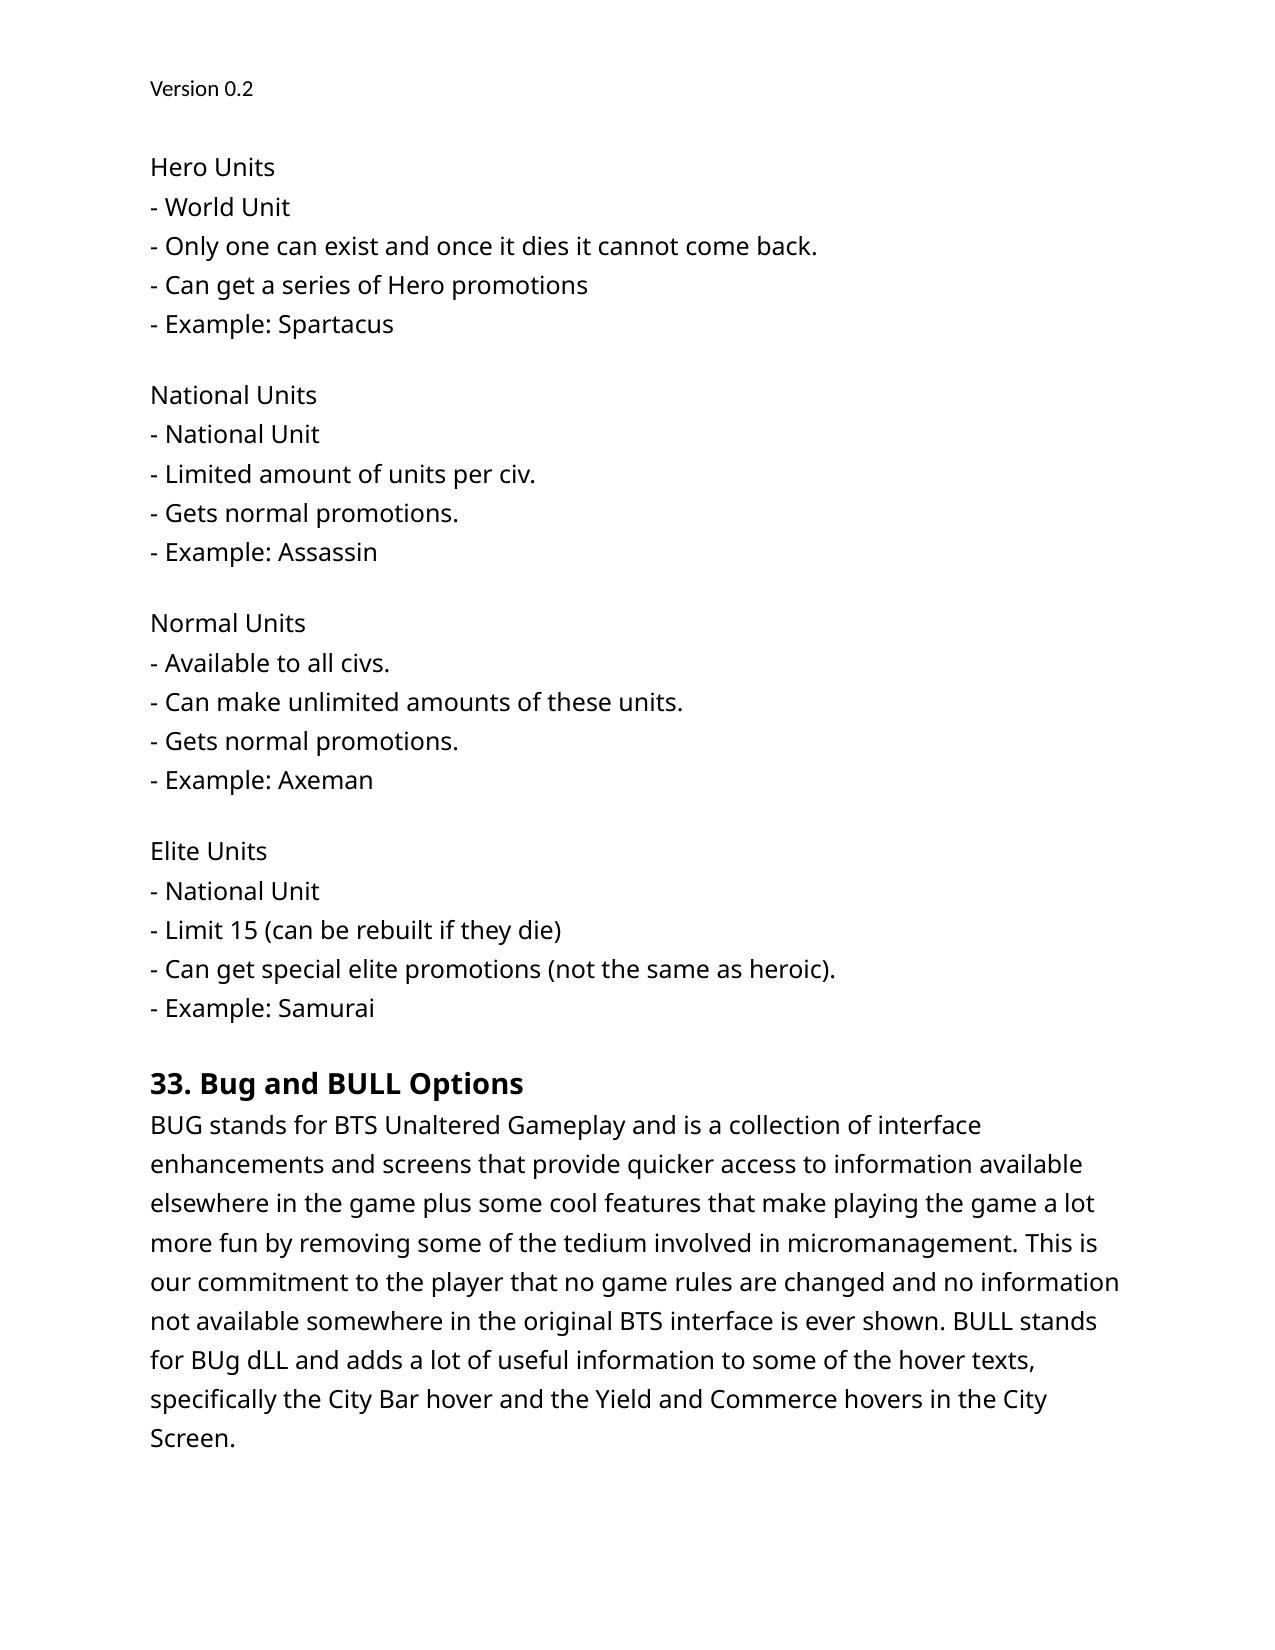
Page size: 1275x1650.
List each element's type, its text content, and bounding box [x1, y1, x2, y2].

text Hero Units - World Unit - Only one can exist and once it dies it cannot come back. - Can get a series of Hero promotions - Example: Spartacus National Units - National Unit - Limited amount of units per civ. - Gets normal promotions. - Example: Assassin Normal Units - Available to all civs. - Can make unlimited amounts of these units. - Gets normal promotions. - Example: Axeman Elite Units - National Unit - Limit 15 (can be rebuilt if they die) - Can get special elite promotions (not the same as heroic). - Example: Samurai 33. Bug and BULL Options BUG stands for BTS Unaltered Gameplay and is a collection of interface enhancements and screens that provide quicker access to information available elsewhere in the game plus some cool features that make playing the game a lot more fun by removing some of the tedium involved in micromanagement. This is our commitment to the player that no game rules are changed and no information not available somewhere in the original BTS interface is ever shown. BULL stands for BUg dLL and adds a lot of useful information to some of the hover texts, specifically the City Bar hover and the Yield and Commerce hovers in the City Screen. [150, 150, 1125, 1487]
